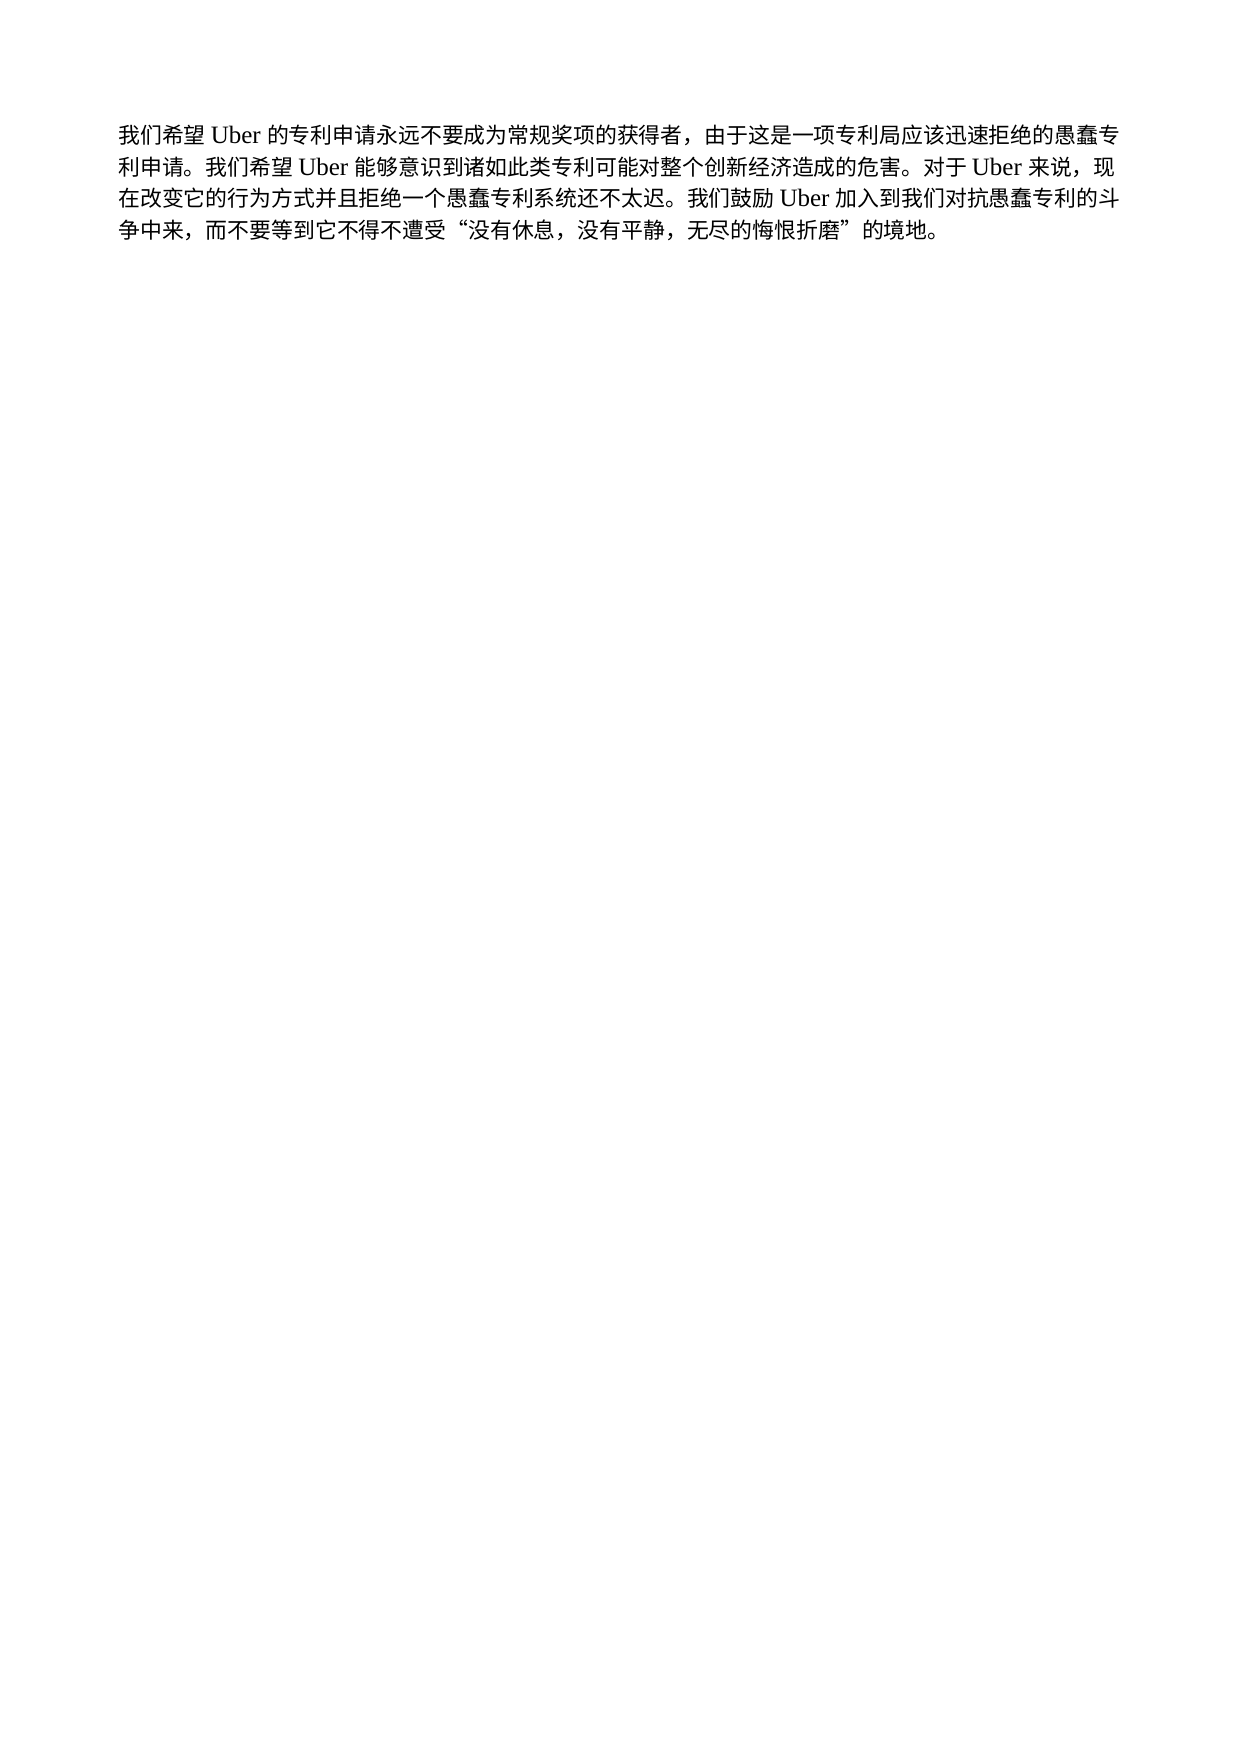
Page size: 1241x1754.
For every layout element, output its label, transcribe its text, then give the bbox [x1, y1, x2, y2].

text 我们希望 Uber 的专利申请永远不要成为常规奖项的获得者，由于这是一项专利局应该迅速拒绝的愚蠢专利申请。我们希望 Uber 能够意识到诸如此类专利可能对整个创新经济造成的危害。对于 Uber 来说，现在改变它的行为方式并且拒绝一个愚蠢专利系统还不太迟。我们鼓励 Uber 加入到我们对抗愚蠢专利的斗争中来，而不要等到它不得不遭受“没有休息，没有平静，无尽的悔恨折磨”的境地。 [118, 118, 1122, 245]
